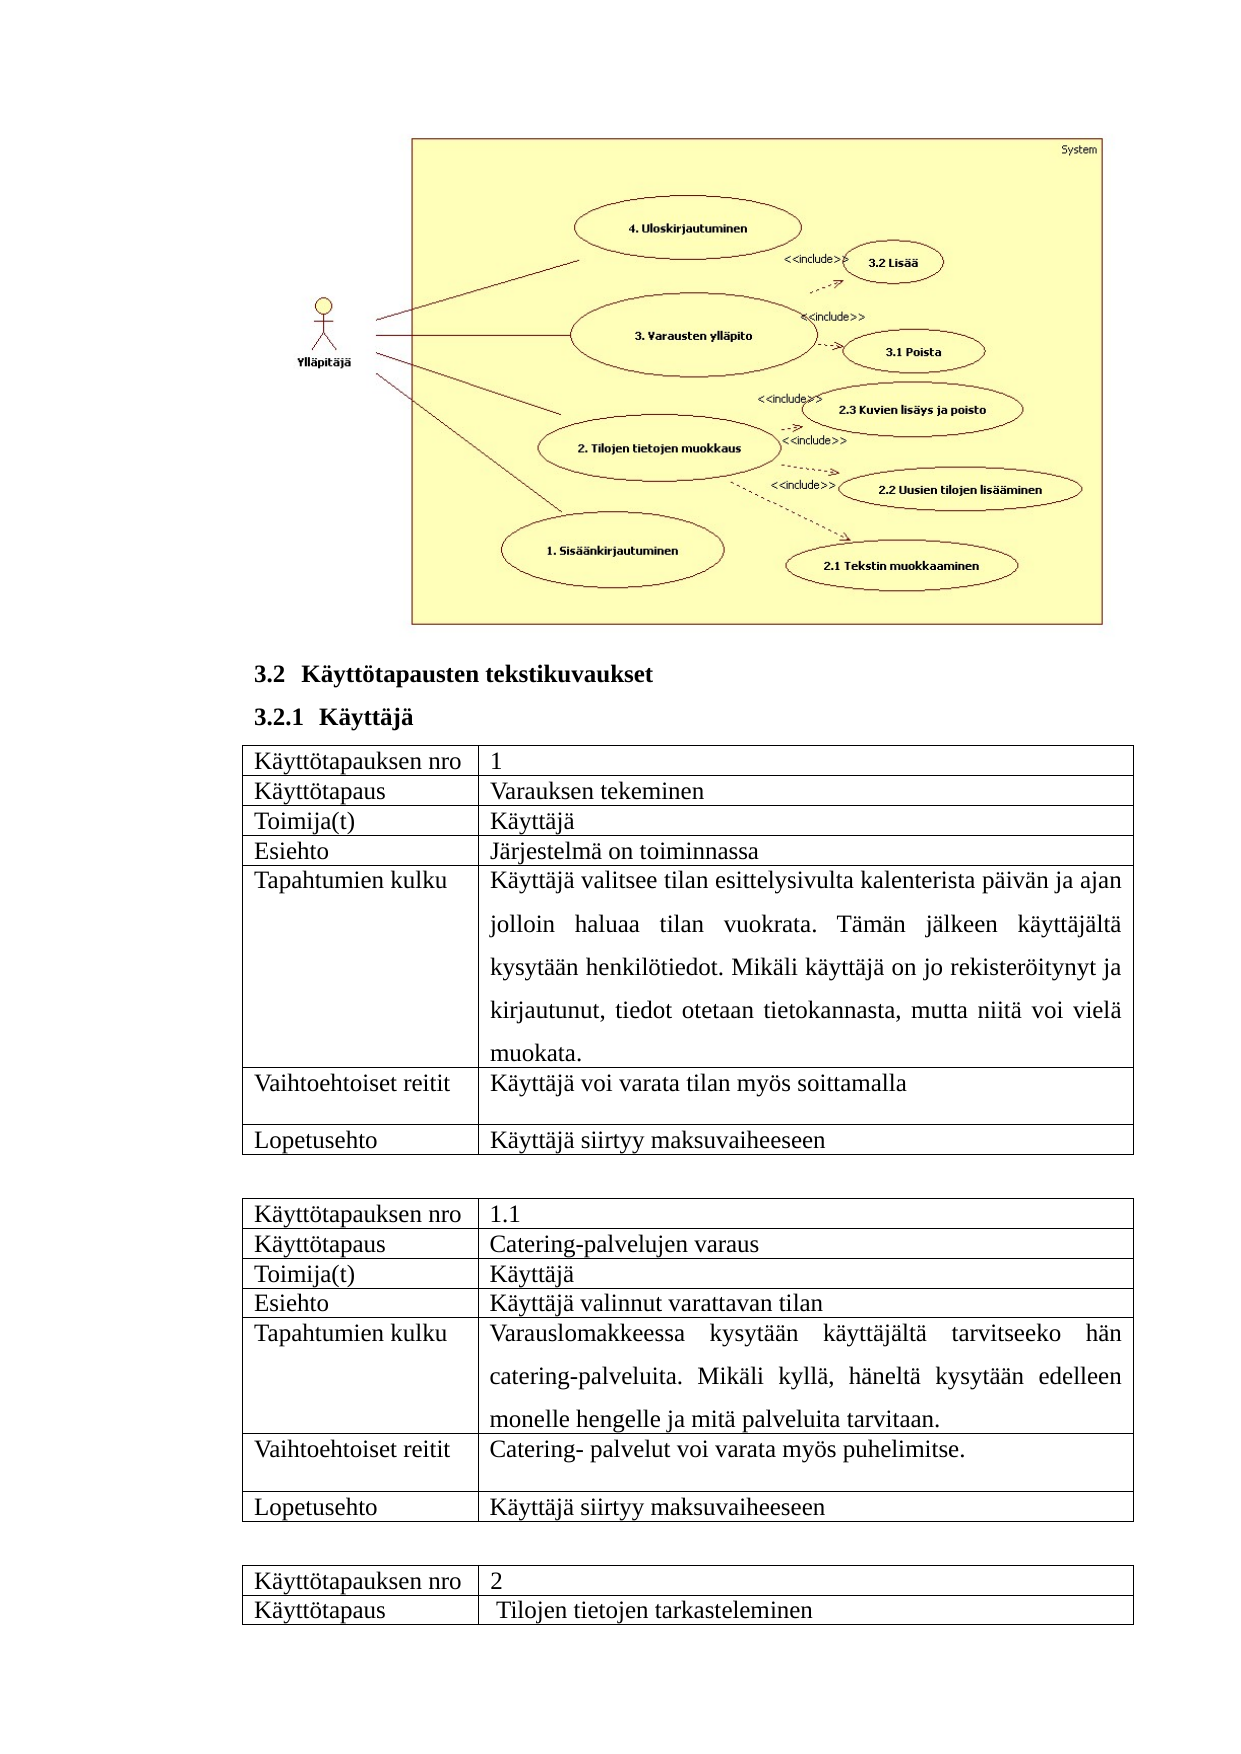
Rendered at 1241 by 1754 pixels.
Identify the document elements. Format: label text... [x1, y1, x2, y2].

table_cell Käyttötapaus [243, 776, 478, 805]
subtitle Käyttötapausten tekstikuvaukset [254, 659, 1122, 688]
table_cell Käyttäjä valinnut varattavan tilan [479, 1289, 1133, 1317]
table_cell Käyttäjä siirtyy maksuvaiheeseen [479, 1492, 1133, 1521]
table_cell Käyttäjä voi varata tilan myös soittamalla [479, 1068, 1133, 1124]
table_cell Catering-palvelujen varaus [479, 1229, 1133, 1258]
table_cell Käyttötapaus [243, 1596, 478, 1624]
table_header 2 [479, 1566, 1133, 1594]
table_cell Catering- palvelut voi varata myös puhelimitse. [479, 1434, 1133, 1491]
table_cell Tilojen tietojen tarkasteleminen [479, 1596, 1133, 1624]
table_cell Käyttäjä siirtyy maksuvaiheeseen [479, 1125, 1133, 1154]
table_cell Varauksen tekeminen [479, 776, 1133, 805]
table_cell Käyttäjä [479, 806, 1133, 835]
table_cell Tapahtumien kulku [243, 866, 478, 1067]
table_cell Lopetusehto [243, 1125, 478, 1154]
table_cell Käyttäjä valitsee tilan esittelysivulta kalenterista päivän ja ajan jolloin haluaa tilan vuokrata. Tämän jälkeen käyttäjältä kysytään henkilötiedot. Mikäli käyttäjä on jo rekisteröitynyt ja kirjautunut, tiedot otetaan tietokannasta, mutta niitä voi vielä muokata. [479, 866, 1133, 1067]
table_header Käyttötapauksen nro [243, 1199, 478, 1228]
table_cell Toimija(t) [243, 806, 478, 835]
subtitle Käyttäjä [254, 702, 1122, 731]
table_header Käyttötapauksen nro [243, 1566, 478, 1594]
picture [253, 118, 1123, 645]
table_cell Esiehto [243, 1289, 478, 1317]
table_cell Käyttäjä [479, 1259, 1133, 1287]
table_cell Vaihtoehtoiset reitit [243, 1068, 478, 1124]
table_cell Toimija(t) [243, 1259, 478, 1287]
table_cell Tapahtumien kulku [243, 1318, 478, 1433]
table_cell Lopetusehto [243, 1492, 478, 1521]
table_cell Järjestelmä on toiminnassa [479, 836, 1133, 864]
table_header 1.1 [479, 1199, 1133, 1228]
table_cell Vaihtoehtoiset reitit [243, 1434, 478, 1491]
table_header 1 [479, 746, 1133, 775]
table_cell Esiehto [243, 836, 478, 864]
table_header Käyttötapauksen nro [243, 746, 478, 775]
table_cell Varauslomakkeessa kysytään käyttäjältä tarvitseeko hän catering-palveluita. Mikäli kyllä, häneltä kysytään edelleen monelle hengelle ja mitä palveluita tarvitaan. [479, 1318, 1133, 1433]
table_cell Käyttötapaus [243, 1229, 478, 1258]
